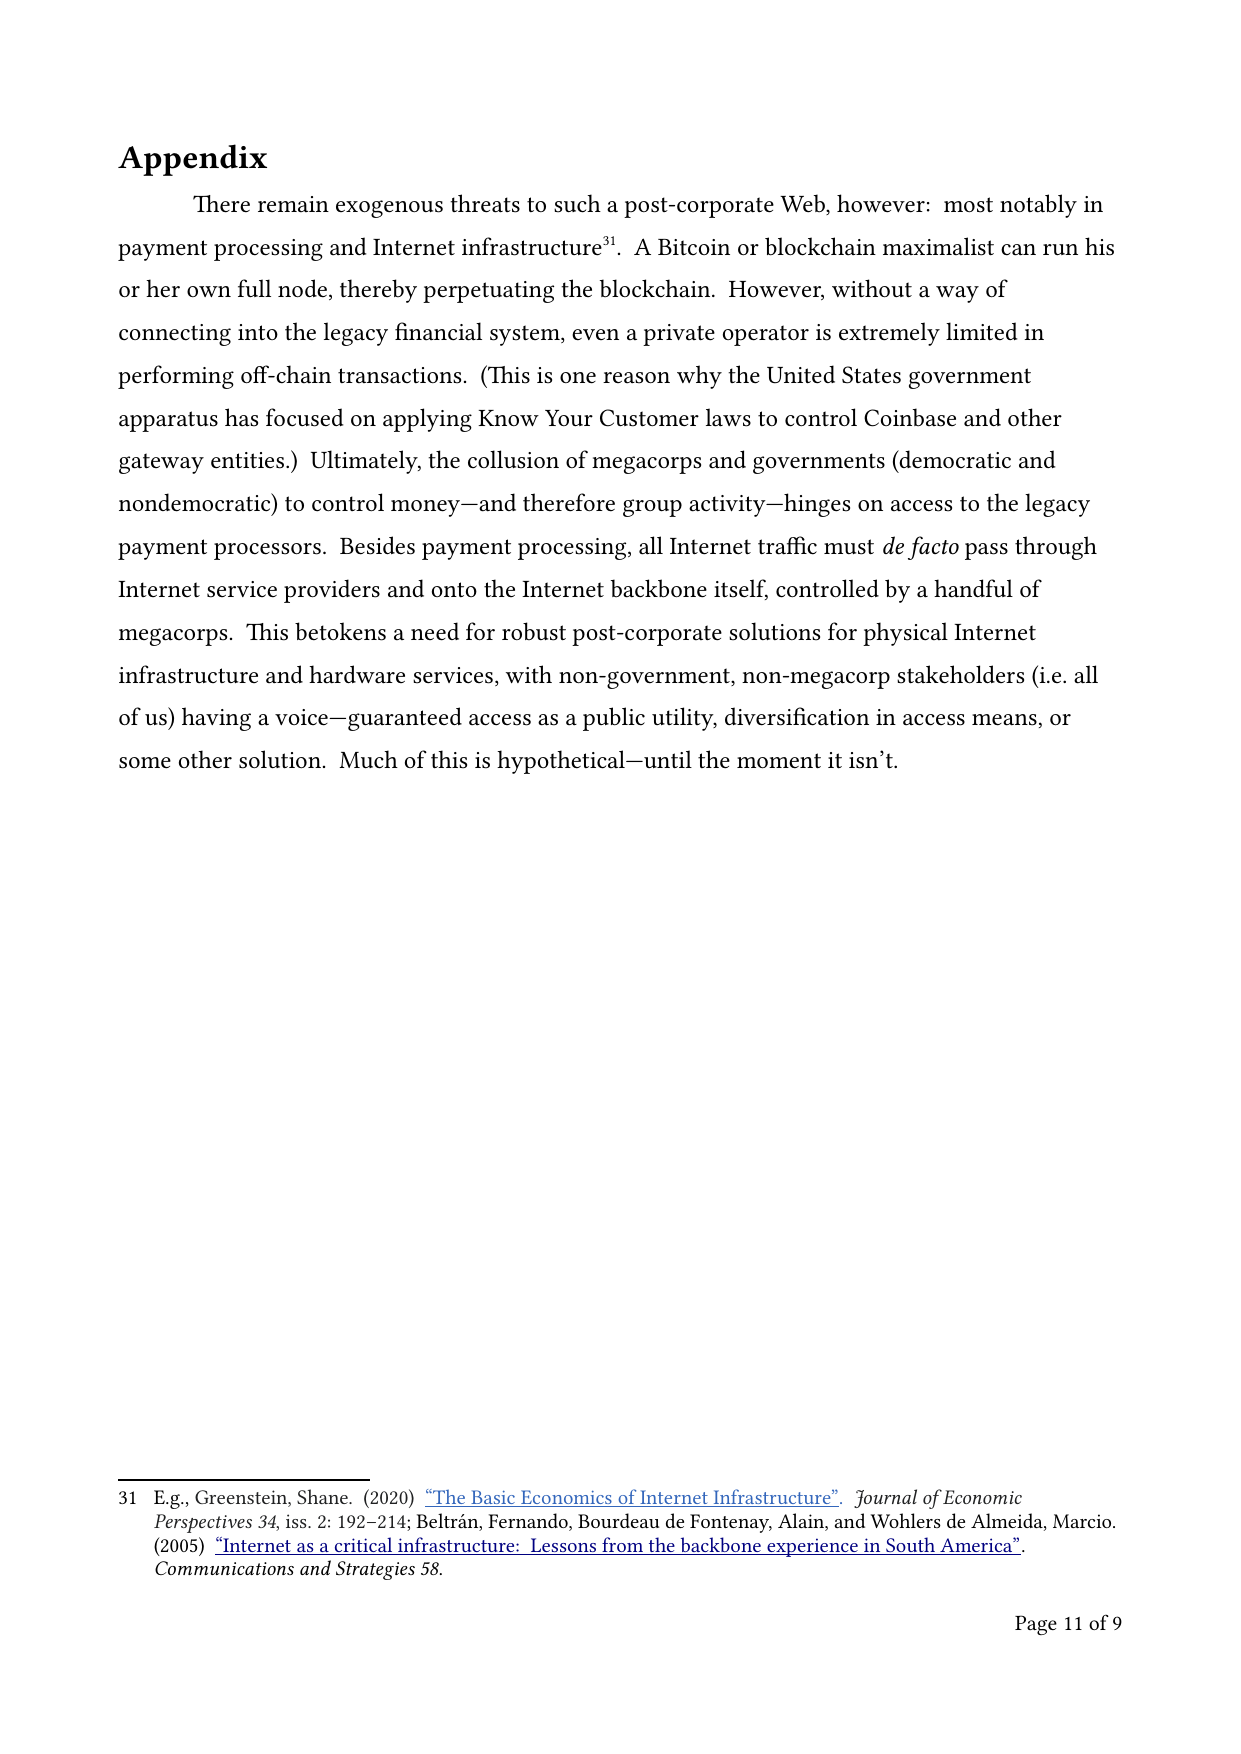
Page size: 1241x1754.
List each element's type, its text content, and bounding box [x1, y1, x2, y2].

text There remain exogenous threats to such a post-corporate Web, however: most notably in payment processing and Internet infrastructure. A Bitcoin or blockchain maximalist can run his or her own full node, thereby perpetuating the blockchain. However, without a way of connecting into the legacy financial system, even a private operator is extremely limited in performing off-chain transactions. (This is one reason why the United States government apparatus has focused on applying Know Your Customer laws to control Coinbase and other gateway entities.) Ultimately, the collusion of megacorps and governments (democratic and nondemocratic) to control money—and therefore group activity—hinges on access to the legacy payment processors. Besides payment processing, all Internet traffic must de facto pass through Internet service providers and onto the Internet backbone itself, controlled by a handful of megacorps. This betokens a need for robust post-corporate solutions for physical Internet infrastructure and hardware services, with non-government, non-megacorp stakeholders (i.e. all of us) having a voice—guaranteed access as a public utility, diversification in access means, or some other solution. Much of this is hypothetical—until the moment it isn’t. [118, 190, 1122, 775]
subtitle Appendix [118, 139, 1122, 177]
text E.g., Greenstein, Shane. (2020) “The Basic Economics of Internet Infrastructure”. Journal of Economic Perspectives 34, iss. 2: 192–214; Beltrán, Fernando, Bourdeau de Fontenay, Alain, and Wohlers de Almeida, Marcio. (2005) “Internet as a critical infrastructure: Lessons from the backbone experience in South America”. Communications and Strategies 58. [118, 1486, 1122, 1581]
